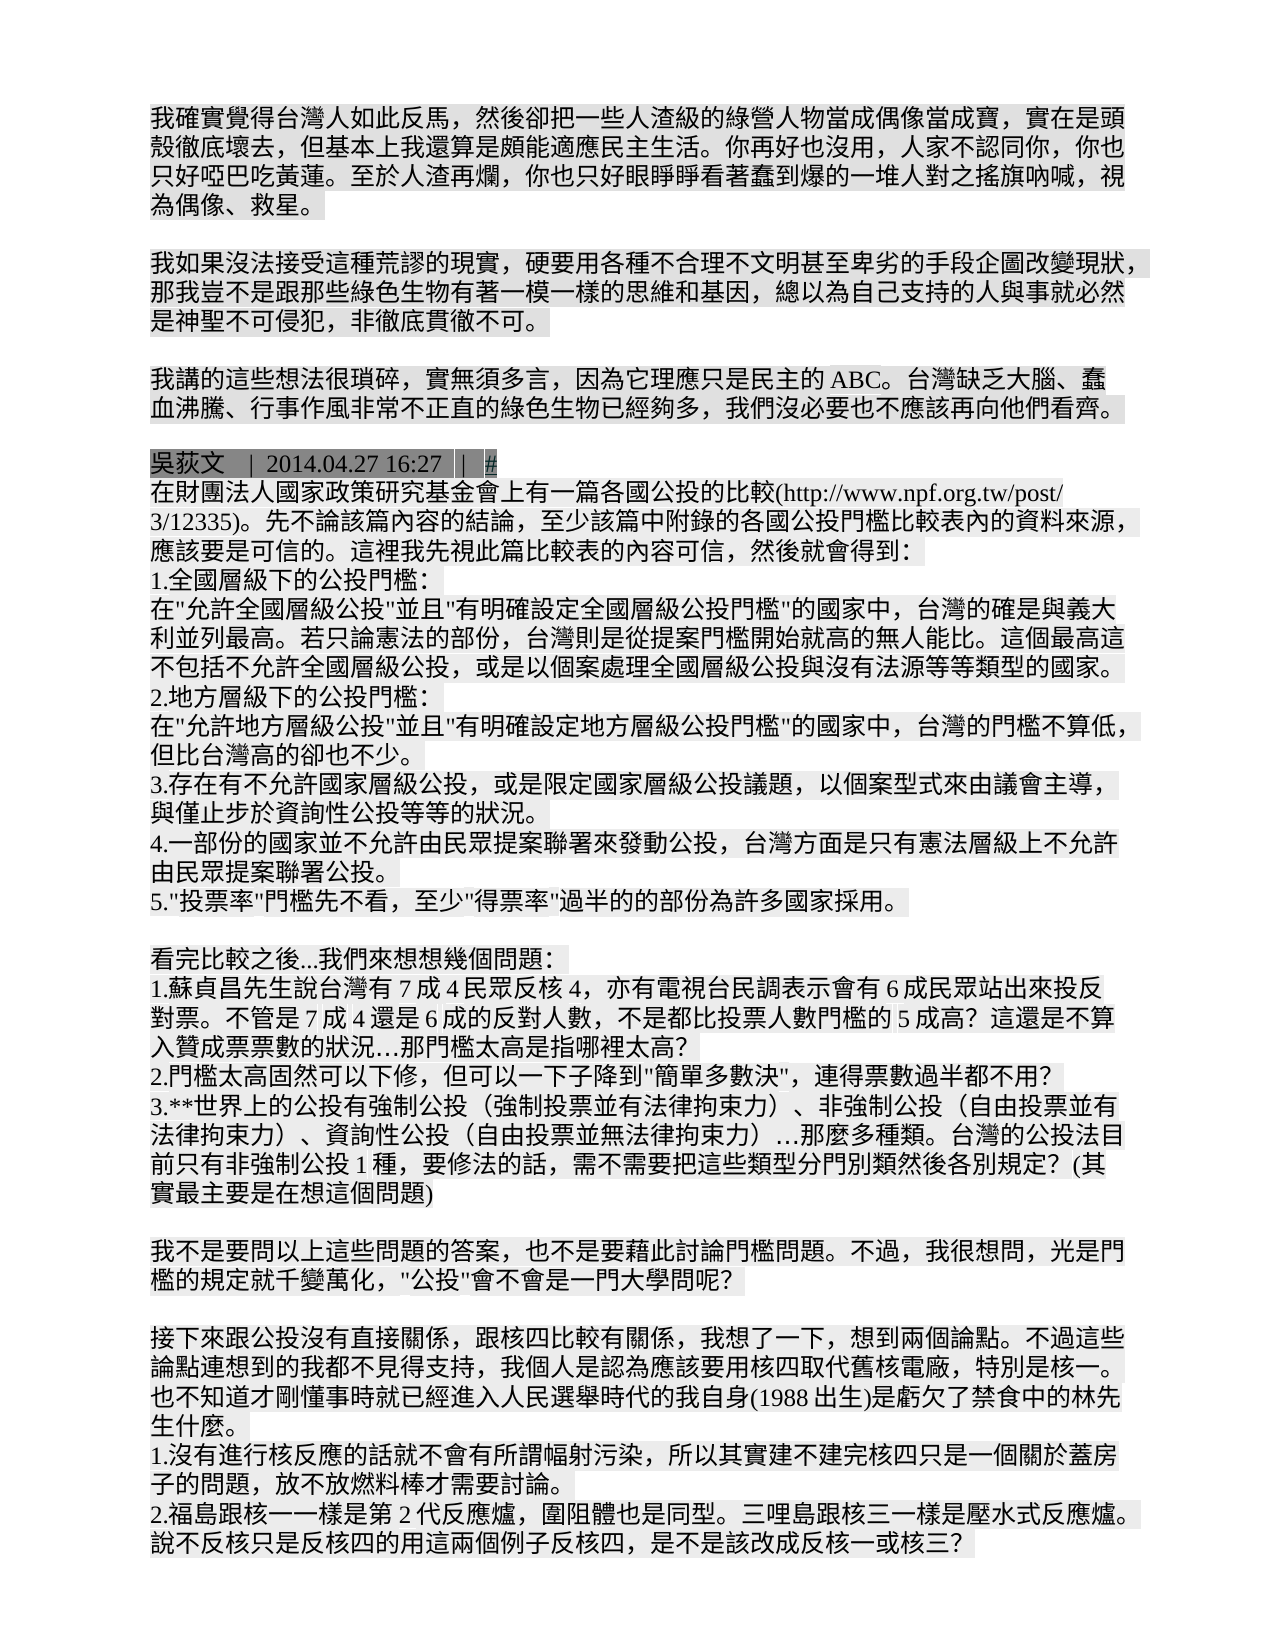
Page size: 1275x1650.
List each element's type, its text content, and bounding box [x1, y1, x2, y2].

text 在財團法人國家政策研究基金會上有一篇各國公投的比較(http://www.npf.org.tw/post/3/12335)。先不論該篇內容的結論，至少該篇中附錄的各國公投門檻比較表內的資料來源，應該要是可信的。這裡我先視此篇比較表的內容可信，然後就會得到： 1.全國層級下的公投門檻： 在"允許全國層級公投"並且"有明確設定全國層級公投門檻"的國家中，台灣的確是與義大利並列最高。若只論憲法的部份，台灣則是從提案門檻開始就高的無人能比。這個最高這不包括不允許全國層級公投，或是以個案處理全國層級公投與沒有法源等等類型的國家。 2.地方層級下的公投門檻： 在"允許地方層級公投"並且"有明確設定地方層級公投門檻"的國家中，台灣的門檻不算低，但比台灣高的卻也不少。 3.存在有不允許國家層級公投，或是限定國家層級公投議題，以個案型式來由議會主導，與僅止步於資詢性公投等等的狀況。 4.一部份的國家並不允許由民眾提案聯署來發動公投，台灣方面是只有憲法層級上不允許由民眾提案聯署公投。 5."投票率"門檻先不看，至少"得票率"過半的的部份為許多國家採用。 看完比較之後...我們來想想幾個問題： 1.蘇貞昌先生說台灣有7成4民眾反核4，亦有電視台民調表示會有6成民眾站出來投反對票。不管是7成4還是6成的反對人數，不是都比投票人數門檻的5成高？這還是不算入贊成票票數的狀況…那門檻太高是指哪裡太高？ 2.門檻太高固然可以下修，但可以一下子降到"簡單多數決"，連得票數過半都不用？ 3.**世界上的公投有強制公投（強制投票並有法律拘束力）、非強制公投（自由投票並有法律拘束力）、資詢性公投（自由投票並無法律拘束力）…那麼多種類。台灣的公投法目前只有非強制公投1種，要修法的話，需不需要把這些類型分門別類然後各別規定？(其實最主要是在想這個問題) 我不是要問以上這些問題的答案，也不是要藉此討論門檻問題。不過，我很想問，光是門檻的規定就千變萬化，"公投"會不會是一門大學問呢？ 接下來跟公投沒有直接關係，跟核四比較有關係，我想了一下，想到兩個論點。不過這些論點連想到的我都不見得支持，我個人是認為應該要用核四取代舊核電廠，特別是核一。也不知道才剛懂事時就已經進入人民選舉時代的我自身(1988出生)是虧欠了禁食中的林先生什麼。 1.沒有進行核反應的話就不會有所謂幅射污染，所以其實建不建完核四只是一個關於蓋房子的問題，放不放燃料棒才需要討論。 2.福島跟核一一樣是第2代反應爐，圍阻體也是同型。三哩島跟核三一樣是壓水式反應爐。說不反核只是反核四的用這兩個例子反核四，是不是該改成反核一或核三？ 其實我們都知道，核四的建築用途是"核電廠"，所以蓋不蓋才會是個問題。其實我們也知道，不管是不是同型，已往的事件都必須做為警惕。所以這兩個論點理所當然是有問題的。 那麼，跟反核民眾超過7成所以投票率5成的公投門檻要下修，或是林先生選擇為了廢核禁食而死會讓他變成228受害者兩個論點比較起來的話，是哪邊看起來比較合理呢？我真的感覺這些理由好奇怪… 從318開始我就在想，我們台灣人是不是已經忘了怎麼說服別人呢？ [150, 478, 1125, 1558]
text 吳荻文 | 2014.04.27 16:27 | # [150, 449, 1125, 478]
text 在某個意義上，林義雄其實就是一名 "綁匪"，跟一般綁匪的差別就在於他綁架的人質就是他自己。這名綁匪因此顯得相當無私，因為一旦其要求的條件未予滿足，人質--也就是他自己，將會被撕票；而且，在撕票過程中，人質分分秒秒都不好過。 一般綁匪很常見，抓取他人性命充當談判籌碼，藉以要求金錢或某種政治讓步或釋囚或放棄某種政策或軍事行動等等。世界各國表面上或口頭上對於綁匪通常都不願接受其勒索，但實際上的發展或私下暗盤則大多還是會跟對方談條件，做出讓步。 例如許多記者，在戰亂地區經常被交戰中較為弱勢的一方鎖定成為人質對象，案例層出不窮，但絕大多數仍生還。至於政府暗中付出多少巨大代價，通常成為機密。 林姓 "綁匪" 很特別，他要求的條件並非全然沒有道理，依目前看來，只要能把公投門檻降低到一個比較中低位階的水平，他就會釋放 "人質"。 一般人若想如法炮製也當起綁匪是很難成功的，但林卻能捲起風潮，製造談判壓力，一部份原因當然就在於他所開出的條件能取得許多人的認同。 在這種狀況下，一個執政者就算不是出於任何善意考量，而是出於政治盤算，也該知道這盤棋該怎麼下，對自己的損失會最少。 今天，如果林義雄提出的條件荒謬絕倫，那麼，被要脅者要不要屈服自然另當別論。可是，如果雙方之間能找到一個合理的解套方式--亦即降低門檻並進行公投，或直接停工，直到公投同意恢復興建，那麼，堅持絕不退讓便是頭殼壞掉。 也許你會說，馬英九代表七百多萬票的民意，為何要屈從於 "少數？可是，他近年民調支持度之低，卻也是事實。我認為這樣一種超低支持度對他並不公平；重點是：就算不公平，你還是得接受喪失民心的事實。 我今天如果當班長，自己覺得幹得挺好，很辛苦很努力，對全班同學貢獻良多，即便這些都是客觀事實，但如果全班只有十分之一的人滿意我的表現，而且一堆同學經常為了反對我，反得整個班級天天雞犬不寧，這時候，我肯定會馬上引咎辭職。這裏頭並沒有什麼公不公平的問題。 更何況，馬英九當初反扁時，曾說扁之民調只有18趴，已無法適當行使總統職權，理應下台。如今，馬英九的民調卻是18趴打對折只有9趴，豈能忘記當初自己講過的話？就算不下台，難道應該依舊如此強勢？ 實際上，我始終認為馬英九做為一名政治人物是非常值得肯定的：清廉，正直，現代，文明，尊重法制。但不管他客觀上幹得多好都一樣，如果人們不支持你，那你就算覺得很冤枉很不公平，你也得認了。 甘地在國大黨表現再好，可是，如果人民或黨員根本不覺得他有什麼好，他每次也都只好摸著鼻子下台一鞠躬不是嗎？ 我確實覺得台灣人如此反馬，然後卻把一些人渣級的綠營人物當成偶像當成寶，實在是頭殼徹底壞去，但基本上我還算是頗能適應民主生活。你再好也沒用，人家不認同你，你也只好啞巴吃黃蓮。至於人渣再爛，你也只好眼睜睜看著蠢到爆的一堆人對之搖旗吶喊，視為偶像、救星。 我如果沒法接受這種荒謬的現實，硬要用各種不合理不文明甚至卑劣的手段企圖改變現狀，那我豈不是跟那些綠色生物有著一模一樣的思維和基因，總以為自己支持的人與事就必然是神聖不可侵犯，非徹底貫徹不可。 我講的這些想法很瑣碎，實無須多言，因為它理應只是民主的ABC。台灣缺乏大腦、蠢血沸騰、行事作風非常不正直的綠色生物已經夠多，我們沒必要也不應該再向他們看齊。 [150, 75, 1125, 424]
